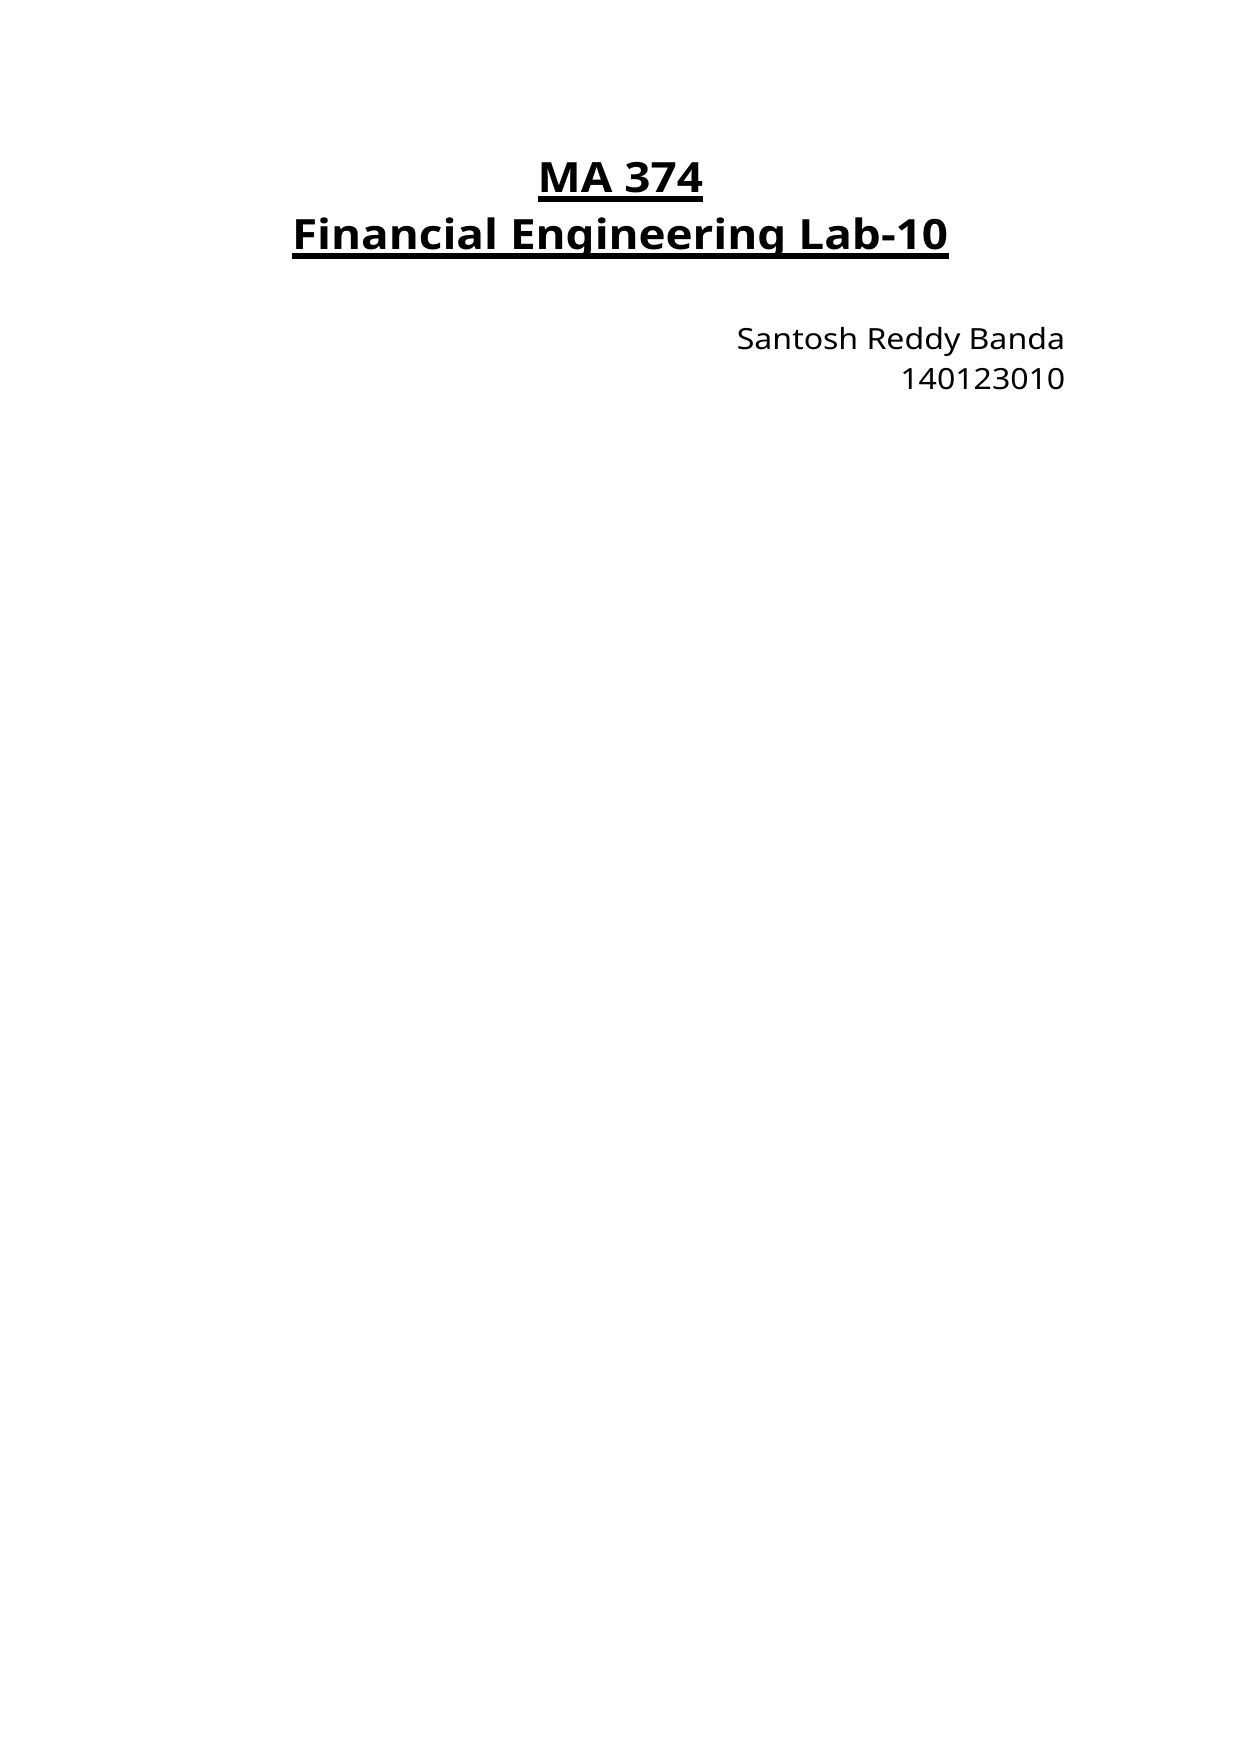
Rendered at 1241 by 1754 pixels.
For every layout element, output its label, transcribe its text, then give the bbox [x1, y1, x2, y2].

text 140123010 [175, 358, 1065, 398]
text Santosh Reddy Banda [175, 261, 1065, 358]
text MA 374 [175, 148, 1065, 205]
text Financial Engineering Lab-10 [175, 205, 1065, 261]
